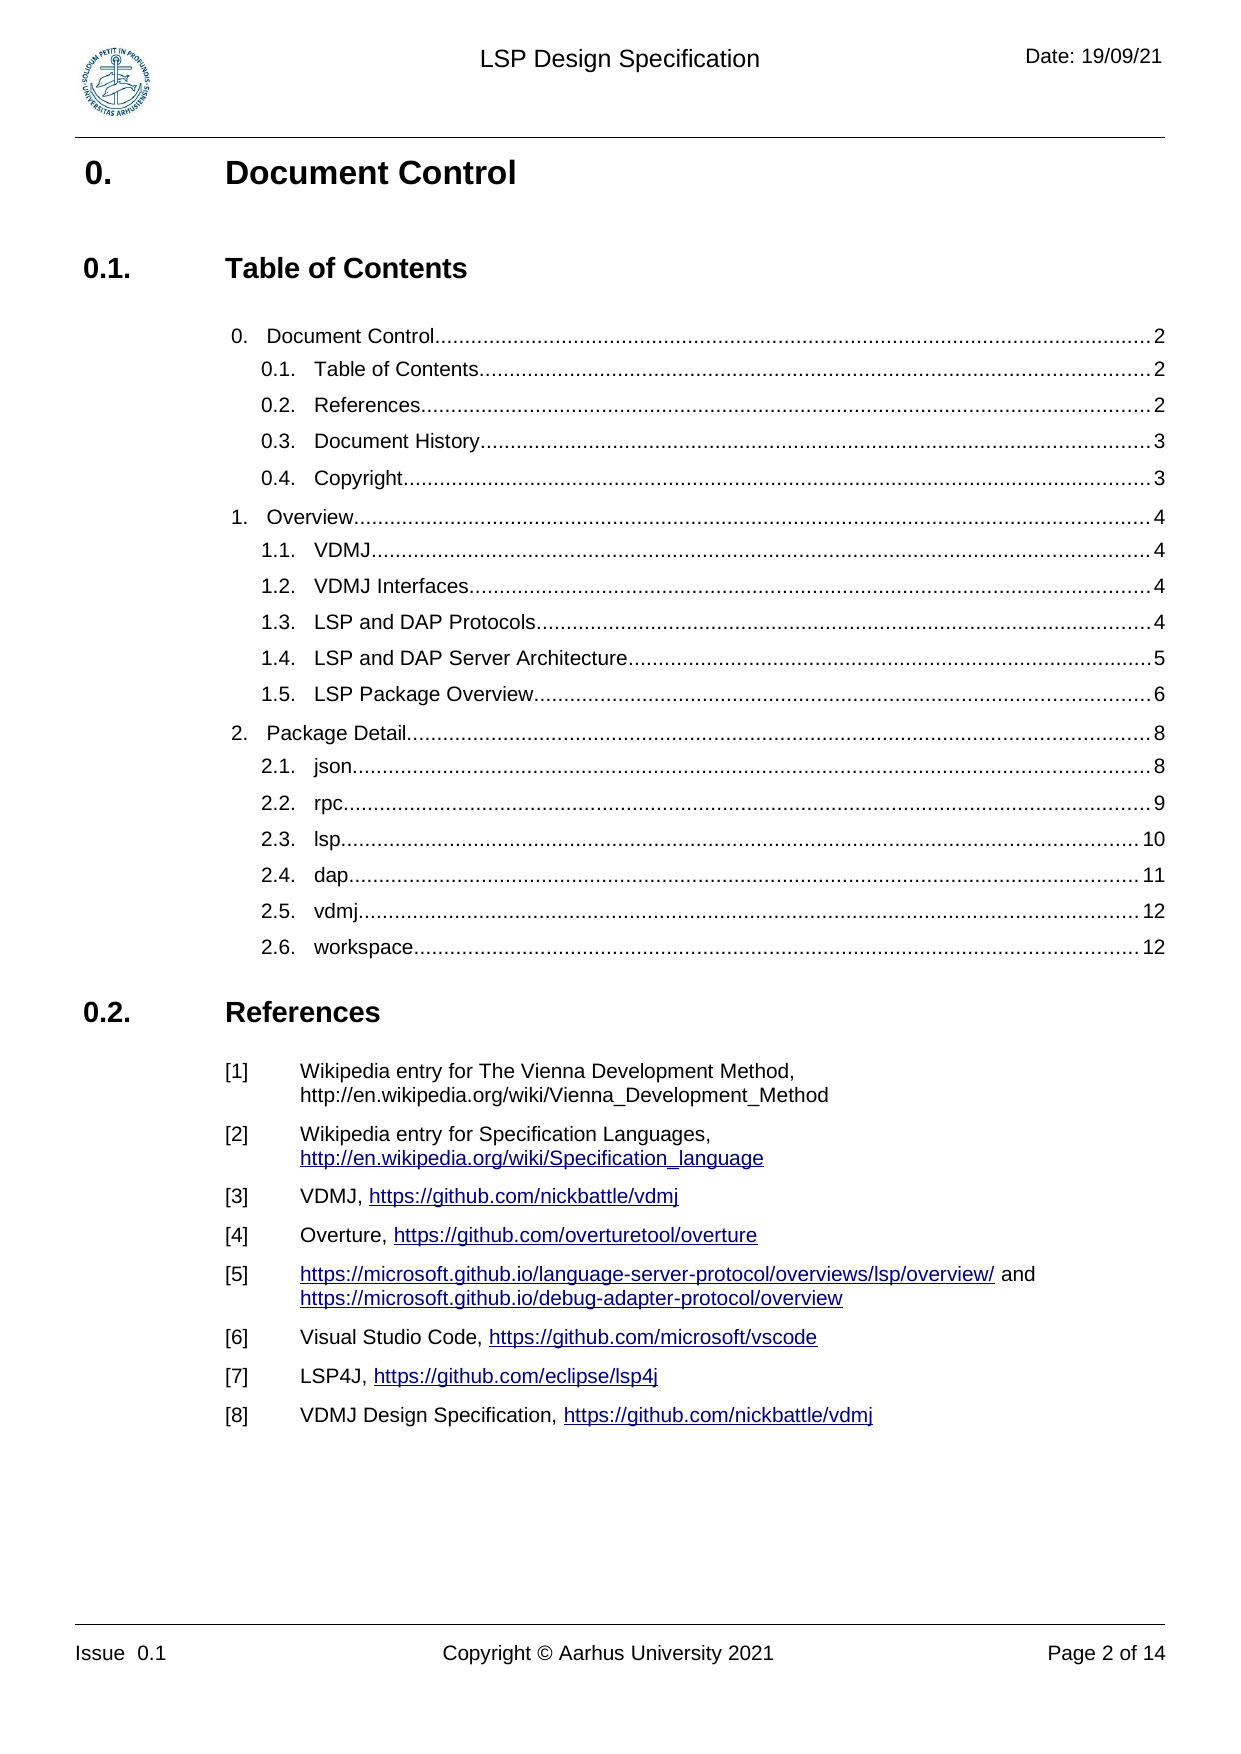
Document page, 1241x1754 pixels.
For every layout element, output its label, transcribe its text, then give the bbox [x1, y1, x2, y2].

list VDMJ Design Specification, https://github.com/nickbattle/vdmj [225, 1403, 1165, 1427]
text 2.4. dap 11 [255, 863, 1165, 887]
text 2.5. vdmj 12 [255, 899, 1165, 923]
list Visual Studio Code, https://github.com/microsoft/vscode [225, 1326, 1165, 1349]
text 0. Document Control 2 [225, 324, 1165, 348]
text 1.4. LSP and DAP Server Architecture 5 [255, 646, 1165, 670]
text 0.1. Table of Contents 2 [255, 357, 1165, 381]
list Overture, https://github.com/overturetool/overture [225, 1224, 1165, 1248]
text 1.1. VDMJ 4 [255, 538, 1165, 562]
subtitle Table of Contents [75, 251, 1165, 285]
text 0.3. Document History 3 [255, 429, 1165, 453]
subtitle Document Control [75, 153, 1165, 191]
text 2.6. workspace 12 [255, 935, 1165, 959]
list LSP4J, https://github.com/eclipse/lsp4j [225, 1364, 1165, 1388]
list https://microsoft.github.io/language-server-protocol/overviews/lsp/overview/ and https://microsoft.github.io/debug-adapter-protocol/overview [225, 1263, 1165, 1311]
text 0.4. Copyright 3 [255, 466, 1165, 489]
text 2.3. lsp 10 [255, 827, 1165, 851]
text 2.2. rpc 9 [255, 791, 1165, 815]
text 2.1. json 8 [255, 754, 1165, 778]
text 1.2. VDMJ Interfaces 4 [255, 574, 1165, 598]
text 1. Overview 4 [225, 504, 1165, 529]
subtitle References [75, 995, 1165, 1029]
text 2. Package Detail 8 [225, 721, 1165, 745]
list VDMJ, https://github.com/nickbattle/vdmj [225, 1185, 1165, 1209]
text 1.3. LSP and DAP Protocols 4 [255, 610, 1165, 634]
list Wikipedia entry for The Vienna Development Method, http://en.wikipedia.org/wiki/Vienna_Development_Method [225, 1059, 1165, 1107]
text 1.5. LSP Package Overview 6 [255, 682, 1165, 706]
text 0.2. References 2 [255, 393, 1165, 417]
list Wikipedia entry for Specification Languages, http://en.wikipedia.org/wiki/Specification_language [225, 1122, 1165, 1170]
picture [78, 44, 153, 120]
